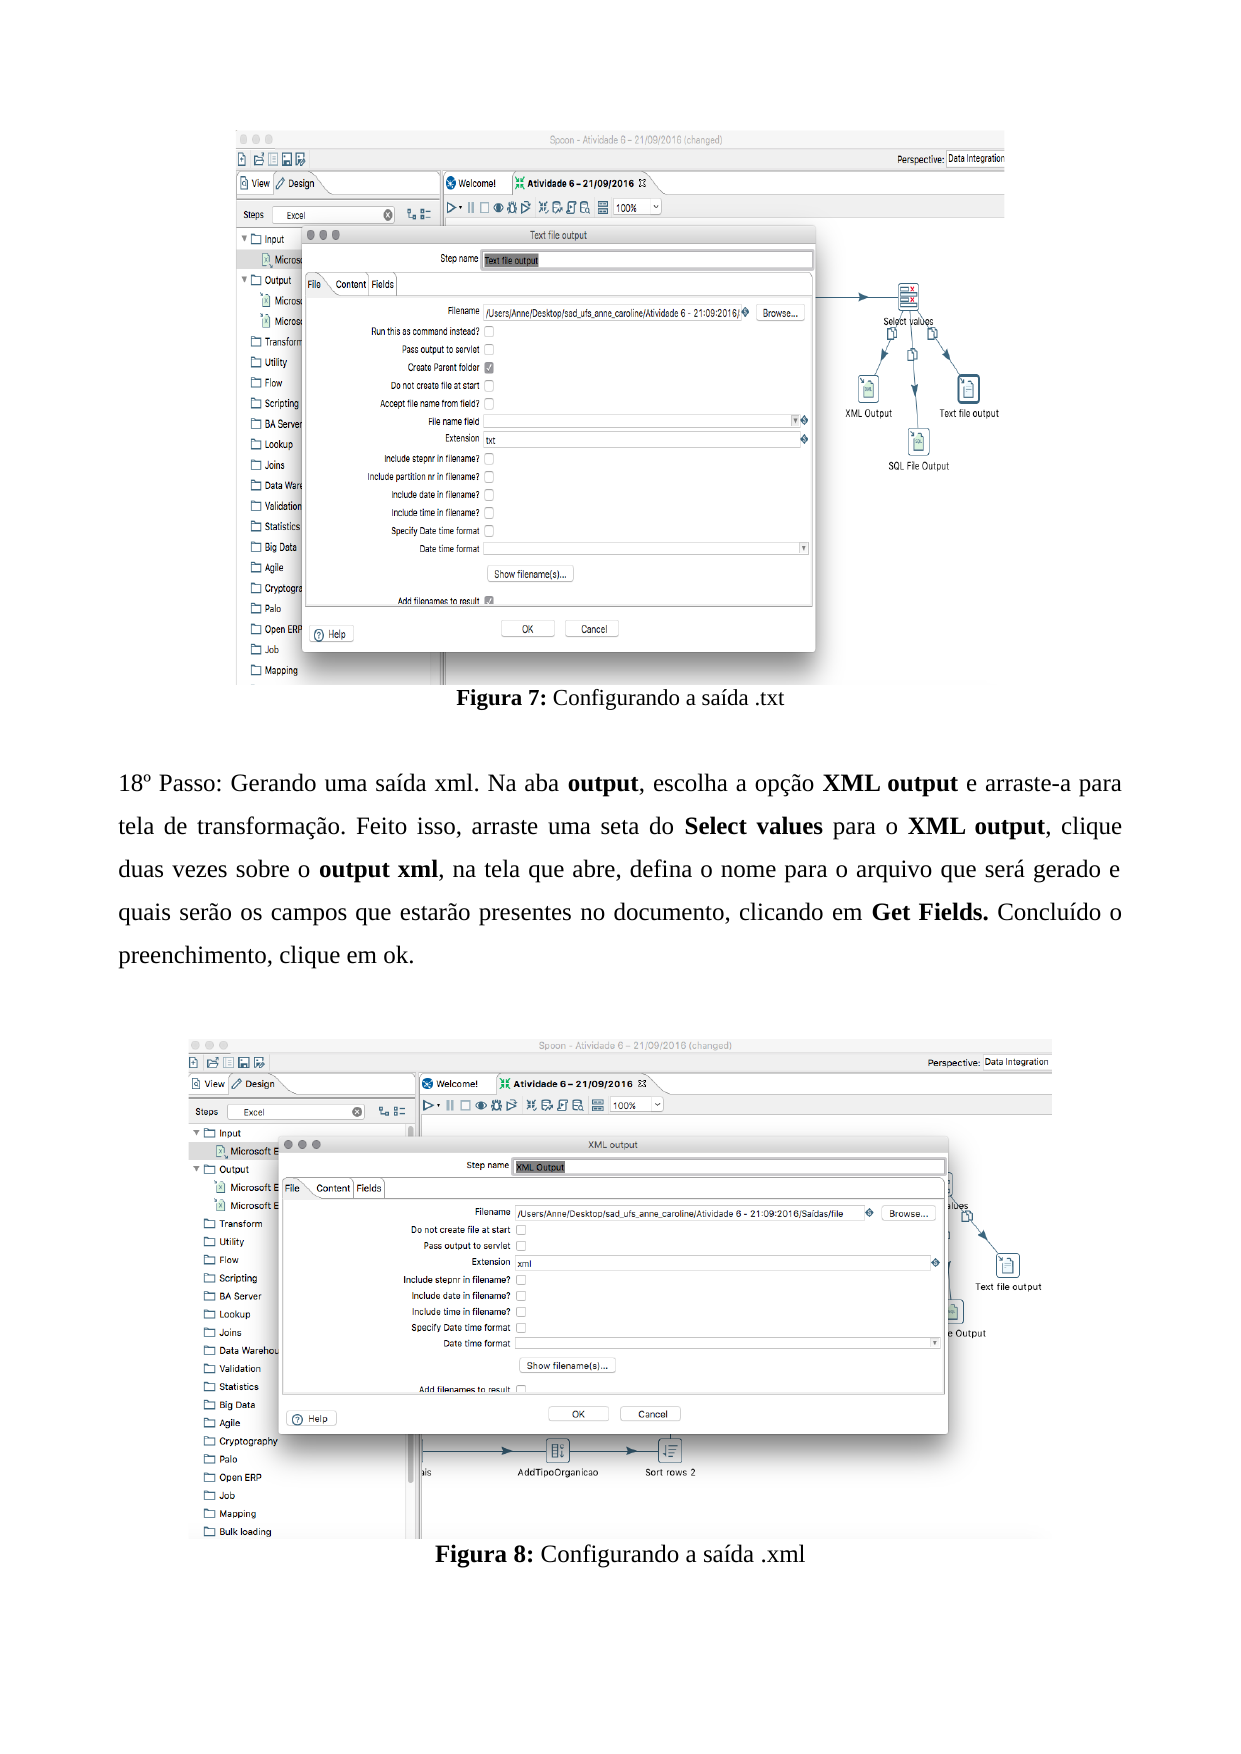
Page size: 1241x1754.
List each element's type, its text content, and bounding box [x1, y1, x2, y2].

text 18º Passo: Gerando uma saída xml. Na aba output, escolha a opção XML output e arraste-a para tela de transformação. Feito isso, arraste uma seta do Select values para o XML output, clique duas vezes sobre o output xml, na tela que abre, defina o nome para o arquivo que será gerado e quais serão os campos que estarão presentes no documento, clicando em Get Fields. Concluído o preenchimento, clique em ok. [118, 768, 1122, 969]
text Figura 8: Configurando a saída .xml [188, 1539, 1052, 1567]
picture [188, 1039, 1052, 1539]
text Figura 7: Configurando a saída .txt [236, 685, 1004, 711]
picture [235, 130, 1005, 685]
